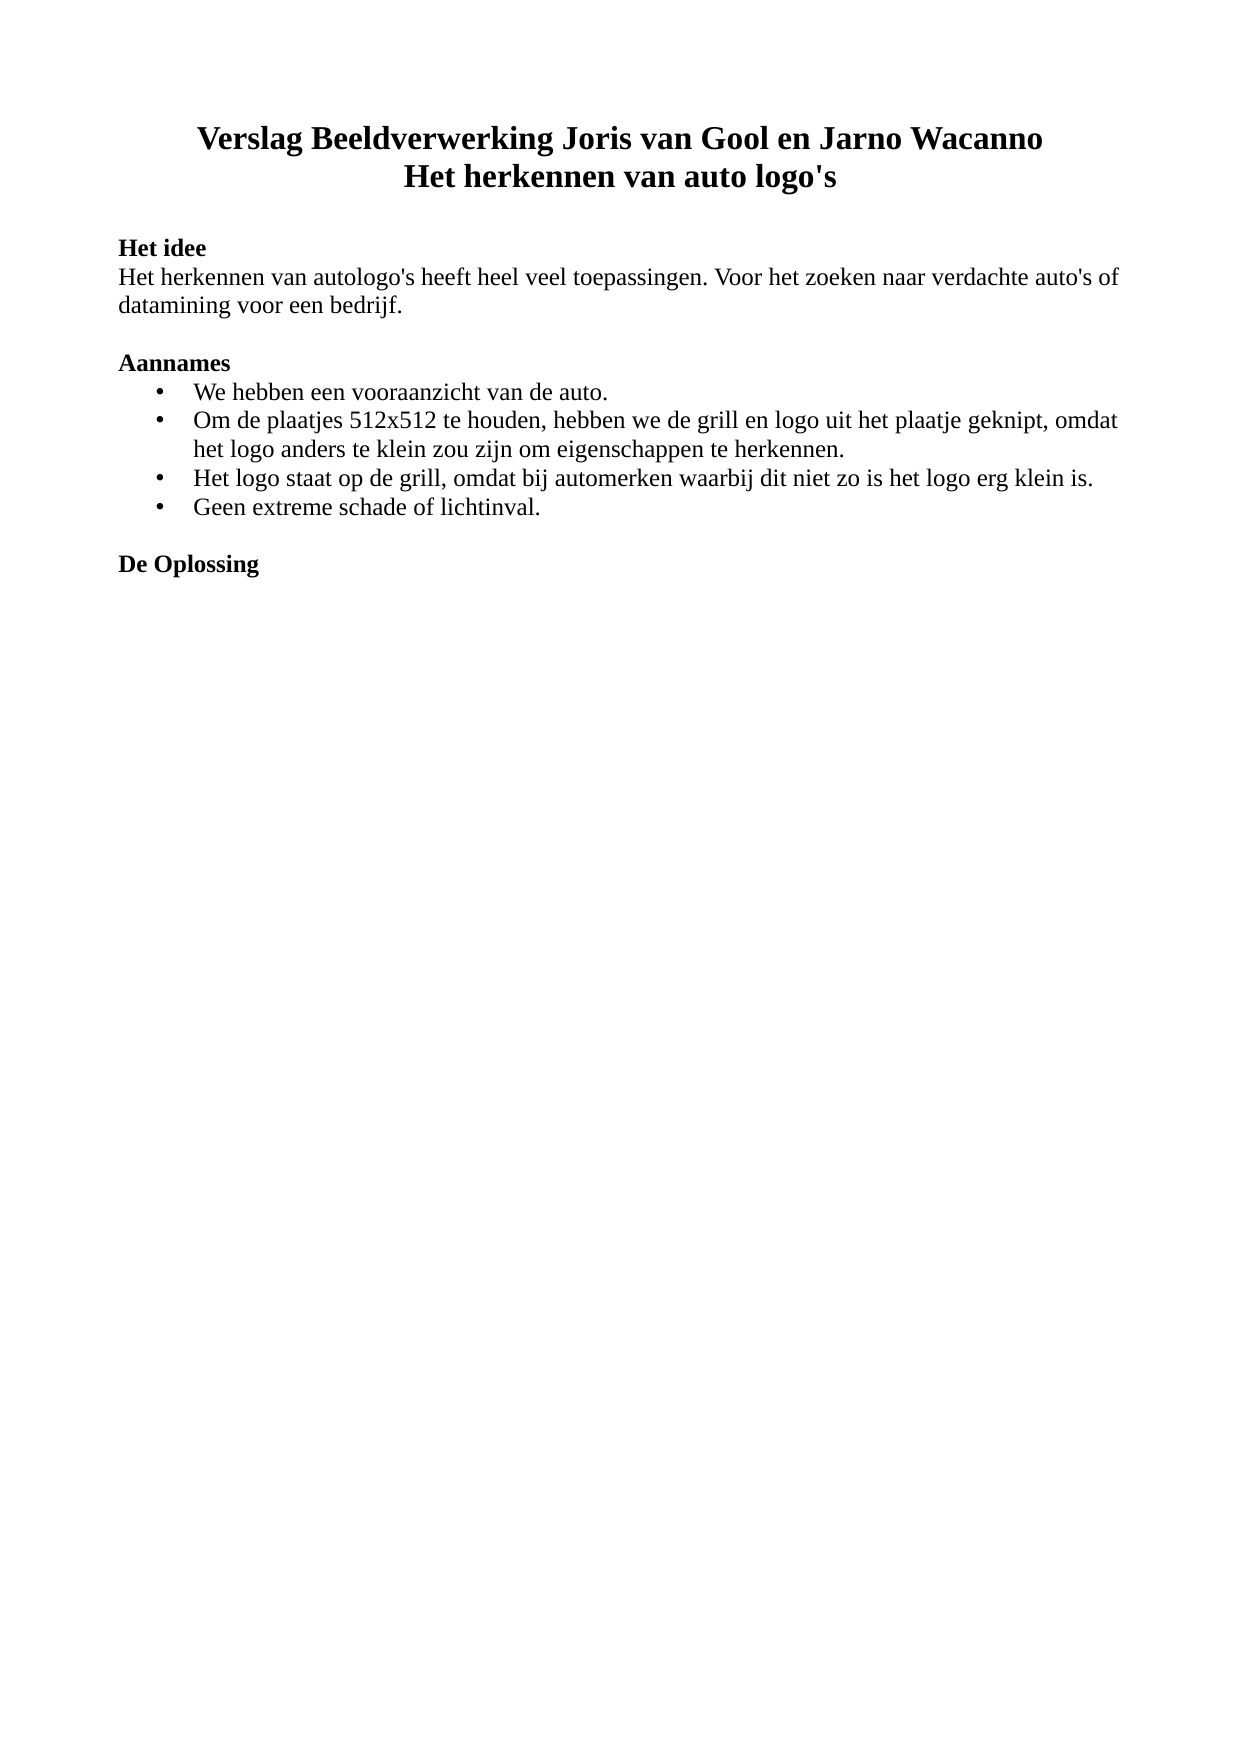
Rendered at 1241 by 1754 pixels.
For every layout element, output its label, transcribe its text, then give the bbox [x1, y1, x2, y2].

list Het logo staat op de grill, omdat bij automerken waarbij dit niet zo is het logo erg klein is. [156, 463, 1122, 492]
list Geen extreme schade of lichtinval. [156, 492, 1122, 521]
text De Oplossing [118, 549, 1122, 578]
text Verslag Beeldverwerking Joris van Gool en Jarno Wacanno [118, 118, 1122, 156]
list We hebben een vooraanzicht van de auto. [156, 377, 1122, 406]
text Het herkennen van autologo's heeft heel veel toepassingen. Voor het zoeken naar verdachte auto's of datamining voor een bedrijf. [118, 262, 1122, 319]
list Om de plaatjes 512x512 te houden, hebben we de grill en logo uit het plaatje geknipt, omdat het logo anders te klein zou zijn om eigenschappen te herkennen. [156, 406, 1122, 463]
text Aannames [118, 348, 1122, 377]
text Het idee [118, 233, 1122, 262]
text Het herkennen van auto logo's [118, 156, 1122, 195]
